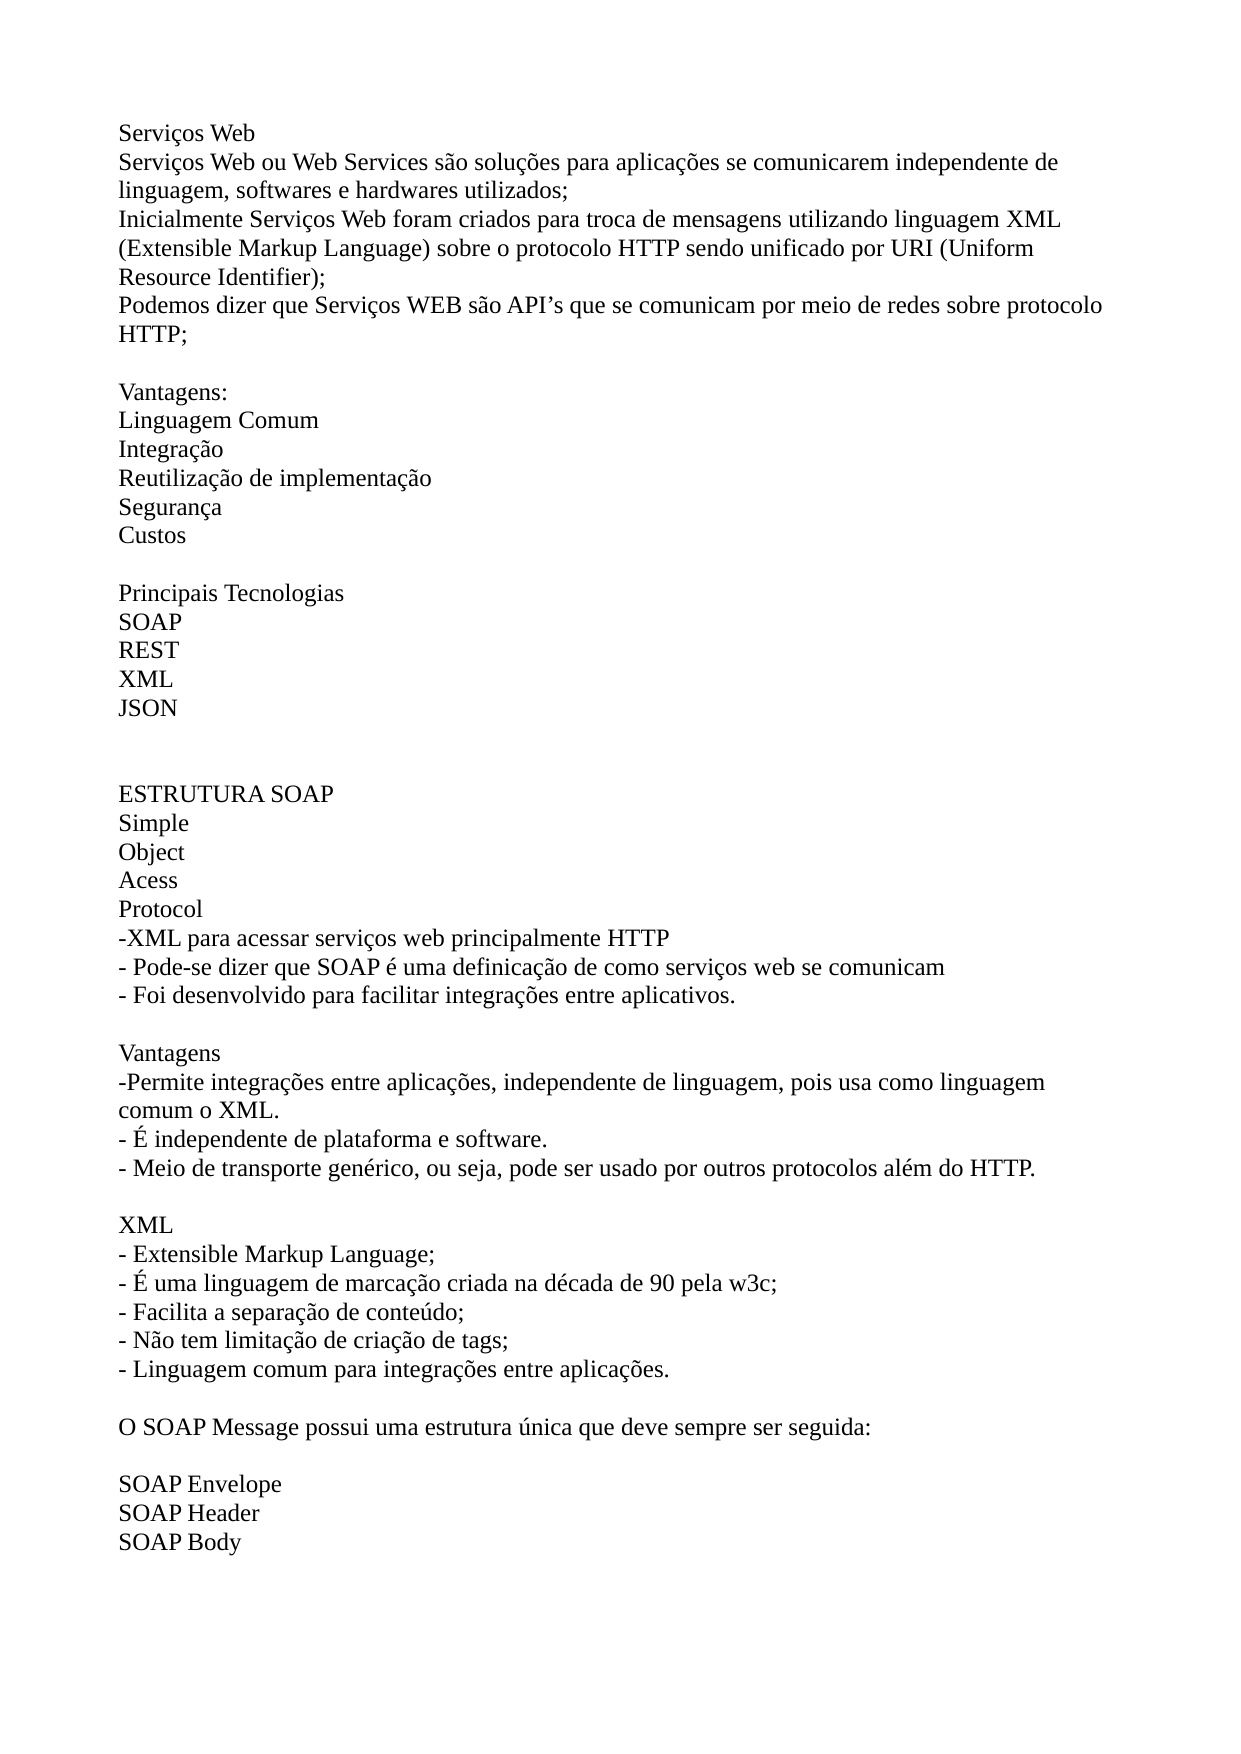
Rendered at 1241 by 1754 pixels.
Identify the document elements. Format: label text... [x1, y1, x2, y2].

text Serviços Web ou Web Services são soluções para aplicações se comunicarem independente de linguagem, softwares e hardwares utilizados; [118, 147, 1122, 204]
text Inicialmente Serviços Web foram criados para troca de mensagens utilizando linguagem XML (Extensible Markup Language) sobre o protocolo HTTP sendo unificado por URI (Uniform Resource Identifier); [118, 204, 1122, 291]
text - Foi desenvolvido para facilitar integrações entre aplicativos. [118, 981, 1122, 1009]
text Protocol [118, 894, 1122, 923]
text Principais Tecnologias [118, 578, 1122, 607]
text JSON [118, 693, 1122, 722]
text - Não tem limitação de criação de tags; [118, 1326, 1122, 1354]
text SOAP [118, 607, 1122, 636]
text Custos [118, 521, 1122, 549]
text Linguagem Comum [118, 406, 1122, 434]
text Simple [118, 808, 1122, 837]
text - Facilita a separação de conteúdo; [118, 1297, 1122, 1326]
text - É uma linguagem de marcação criada na década de 90 pela w3c; [118, 1268, 1122, 1297]
text Integração [118, 434, 1122, 463]
text Reutilização de implementação [118, 463, 1122, 492]
text Segurança [118, 492, 1122, 521]
text Vantagens: [118, 377, 1122, 406]
text SOAP Envelope [118, 1469, 1122, 1498]
text - Linguagem comum para integrações entre aplicações. [118, 1354, 1122, 1383]
text - É independente de plataforma e software. [118, 1124, 1122, 1153]
text XML [118, 664, 1122, 693]
text -Permite integrações entre aplicações, independente de linguagem, pois usa como linguagem comum o XML. [118, 1067, 1122, 1124]
text - Extensible Markup Language; [118, 1239, 1122, 1268]
text Acess [118, 866, 1122, 894]
text Vantagens [118, 1038, 1122, 1067]
text Serviços Web [118, 118, 1122, 147]
text - Meio de transporte genérico, ou seja, pode ser usado por outros protocolos além do HTTP. [118, 1153, 1122, 1182]
text O SOAP Message possui uma estrutura única que deve sempre ser seguida: [118, 1412, 1122, 1441]
text SOAP Body [118, 1527, 1122, 1556]
text -XML para acessar serviços web principalmente HTTP [118, 923, 1122, 952]
text REST [118, 636, 1122, 664]
text ESTRUTURA SOAP [118, 779, 1122, 808]
text Podemos dizer que Serviços WEB são API’s que se comunicam por meio de redes sobre protocolo HTTP; [118, 291, 1122, 348]
text Object [118, 837, 1122, 866]
text SOAP Header [118, 1498, 1122, 1527]
text - Pode-se dizer que SOAP é uma definicação de como serviços web se comunicam [118, 952, 1122, 981]
text XML [118, 1211, 1122, 1239]
